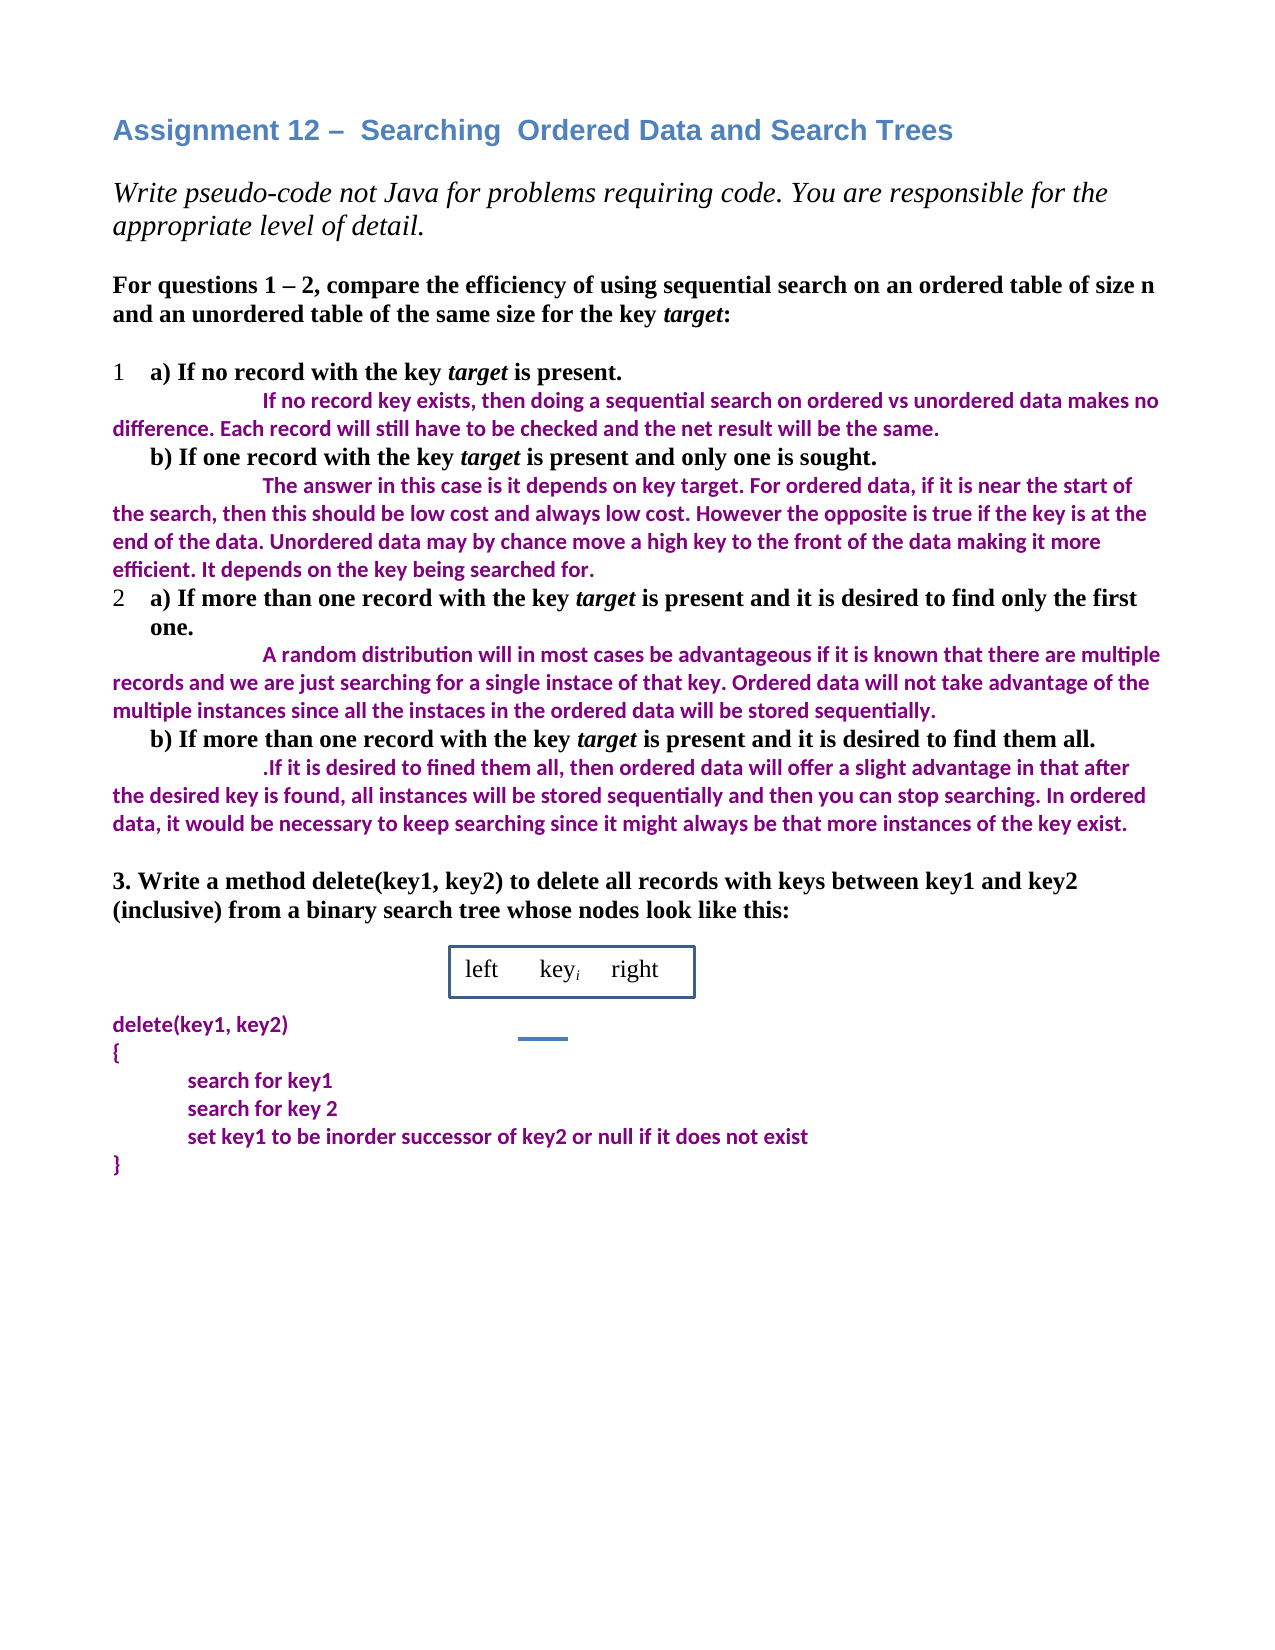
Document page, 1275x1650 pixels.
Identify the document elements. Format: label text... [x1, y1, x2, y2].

text delete(key1, key2) [112, 1010, 1162, 1038]
text } [112, 1150, 1162, 1178]
text b) If more than one record with the key target is present and it is desired to find them all. [112, 724, 1162, 753]
text { [112, 1038, 1162, 1066]
list a) If more than one record with the key target is present and it is desired to find only the first one. [112, 583, 1162, 640]
text search for key 2 [112, 1094, 1162, 1122]
text search for key1 [112, 1066, 1162, 1094]
text Assignment 12 – Searching Ordered Data and Search Trees [112, 112, 1162, 146]
text left keyi right [465, 954, 679, 983]
text Write pseudo-code not Java for problems requiring code. You are responsible for the appropriate level of detail. [112, 175, 1162, 242]
text For questions 1 – 2, compare the efficiency of using sequential search on an ordered table of size n and an unordered table of the same size for the key target: [112, 271, 1162, 328]
text If no record key exists, then doing a sequential search on ordered vs unordered data makes no difference. Each record will still have to be checked and the net result will be the same. [112, 386, 1162, 442]
text A random distribution will in most cases be advantageous if it is known that there are multiple records and we are just searching for a single instace of that key. Ordered data will not take advantage of the multiple instances since all the instaces in the ordered data will be stored sequentially. [112, 640, 1162, 724]
text The answer in this case is it depends on key target. For ordered data, if it is near the start of the search, then this should be low cost and always low cost. However the opposite is true if the key is at the end of the data. Unordered data may by chance move a high key to the front of the data making it more efficient. It depends on the key being searched for. [112, 471, 1162, 583]
list a) If no record with the key target is present. [112, 357, 1162, 386]
text .If it is desired to fined them all, then ordered data will offer a slight advantage in that after the desired key is found, all instances will be stored sequentially and then you can stop searching. In ordered data, it would be necessary to keep searching since it might always be that more instances of the key exist. [47, 753, 1162, 837]
text 3. Write a method delete(key1, key2) to delete all records with keys between key1 and key2 (inclusive) from a binary search tree whose nodes look like this: [112, 866, 1162, 924]
text set key1 to be inorder successor of key2 or null if it does not exist [112, 1122, 1162, 1150]
text b) If one record with the key target is present and only one is sought. [112, 442, 1162, 471]
